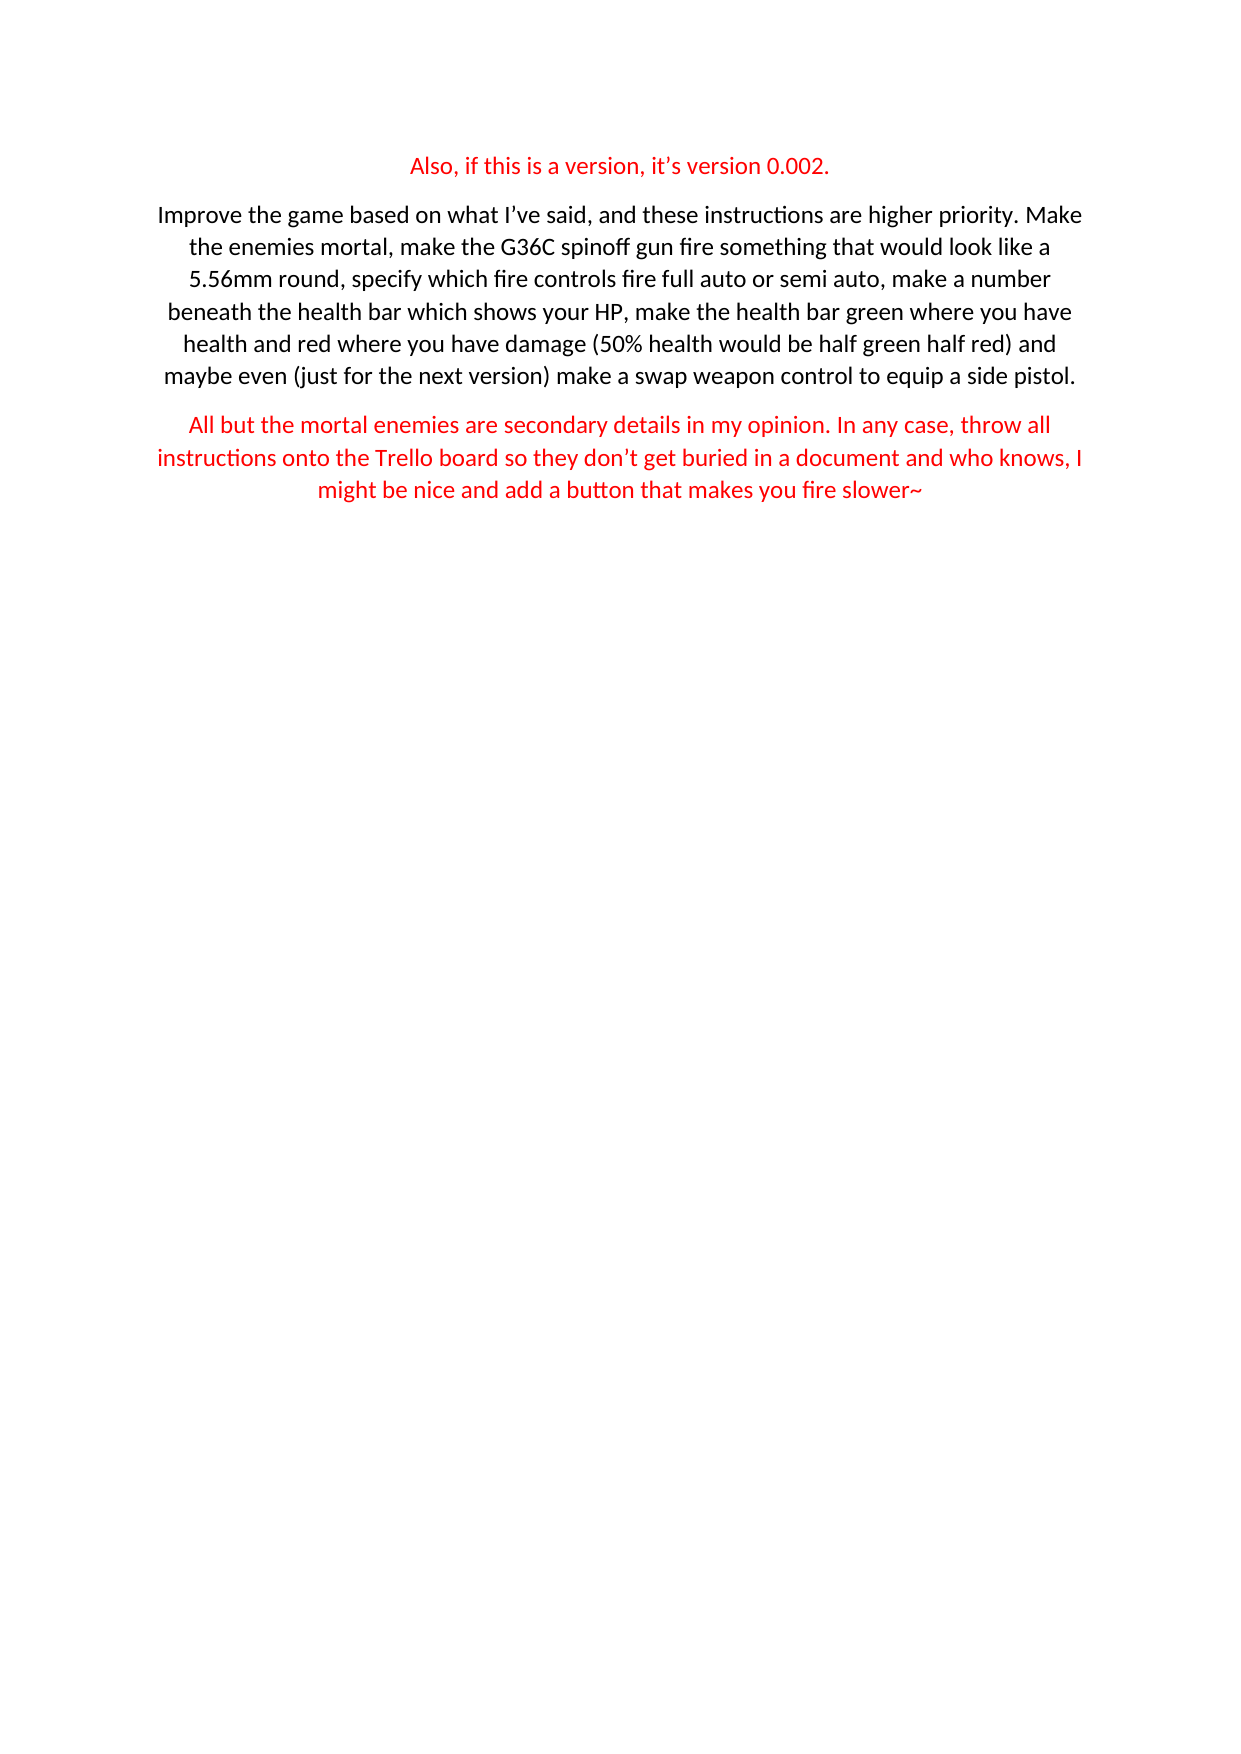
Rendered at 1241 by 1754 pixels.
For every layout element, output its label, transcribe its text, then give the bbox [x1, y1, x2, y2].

text Also, if this is a version, it’s version 0.002. [150, 150, 1090, 181]
text Improve the game based on what I’ve said, and these instructions are higher priority. Make the enemies mortal, make the G36C spinoff gun fire something that would look like a 5.56mm round, specify which fire controls fire full auto or semi auto, make a number beneath the health bar which shows your HP, make the health bar green where you have health and red where you have damage (50% health would be half green half red) and maybe even (just for the next version) make a swap weapon control to equip a side pistol. [150, 199, 1090, 391]
text All but the mortal enemies are secondary details in my opinion. In any case, throw all instructions onto the Trello board so they don’t get buried in a document and who knows, I might be nice and add a button that makes you fire slower~ [150, 409, 1090, 504]
